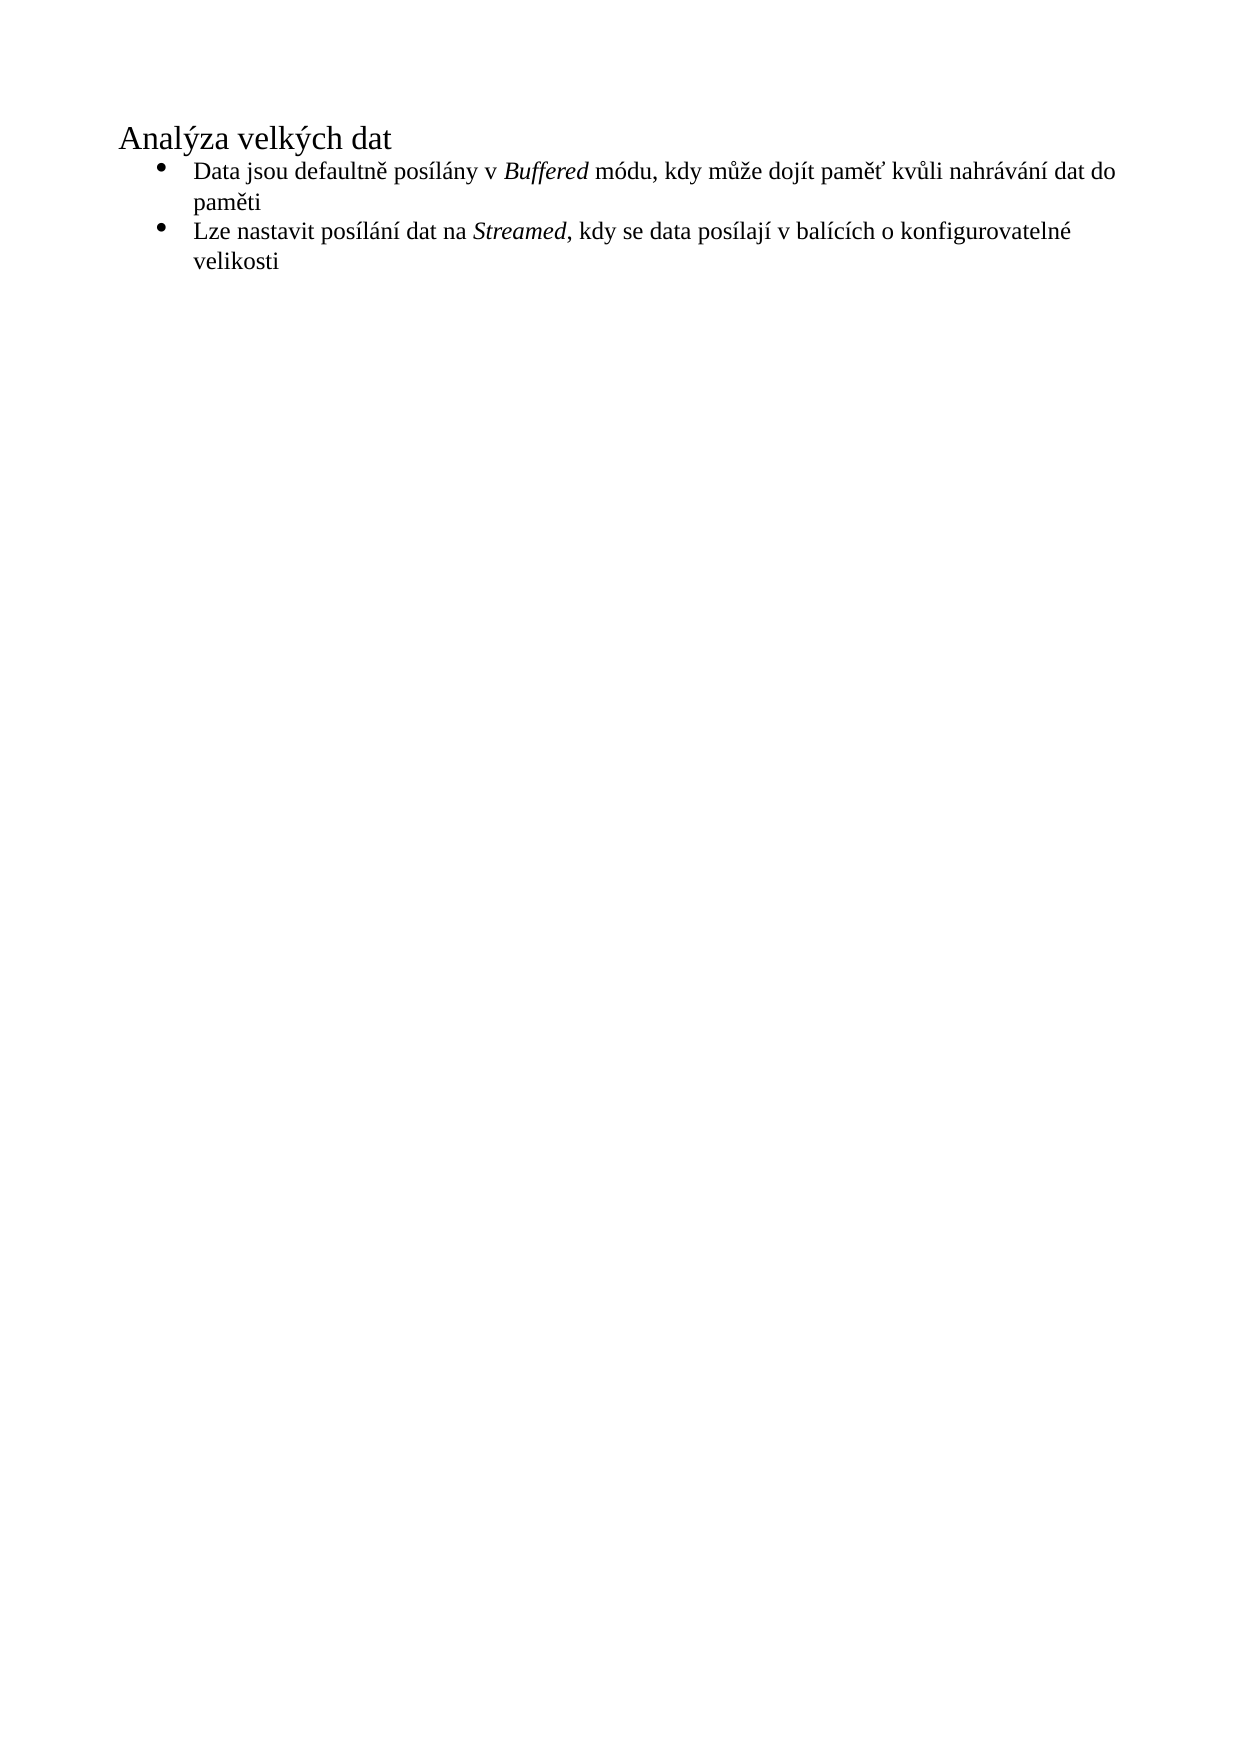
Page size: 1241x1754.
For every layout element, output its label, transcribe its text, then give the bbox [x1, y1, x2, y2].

list Data jsou defaultně posílány v Buffered módu, kdy může dojít paměť kvůli nahrávání dat do paměti [156, 156, 1122, 216]
text Analýza velkých dat [118, 118, 1122, 156]
list Lze nastavit posílání dat na Streamed, kdy se data posílají v balících o konfigurovatelné velikosti [156, 216, 1122, 275]
